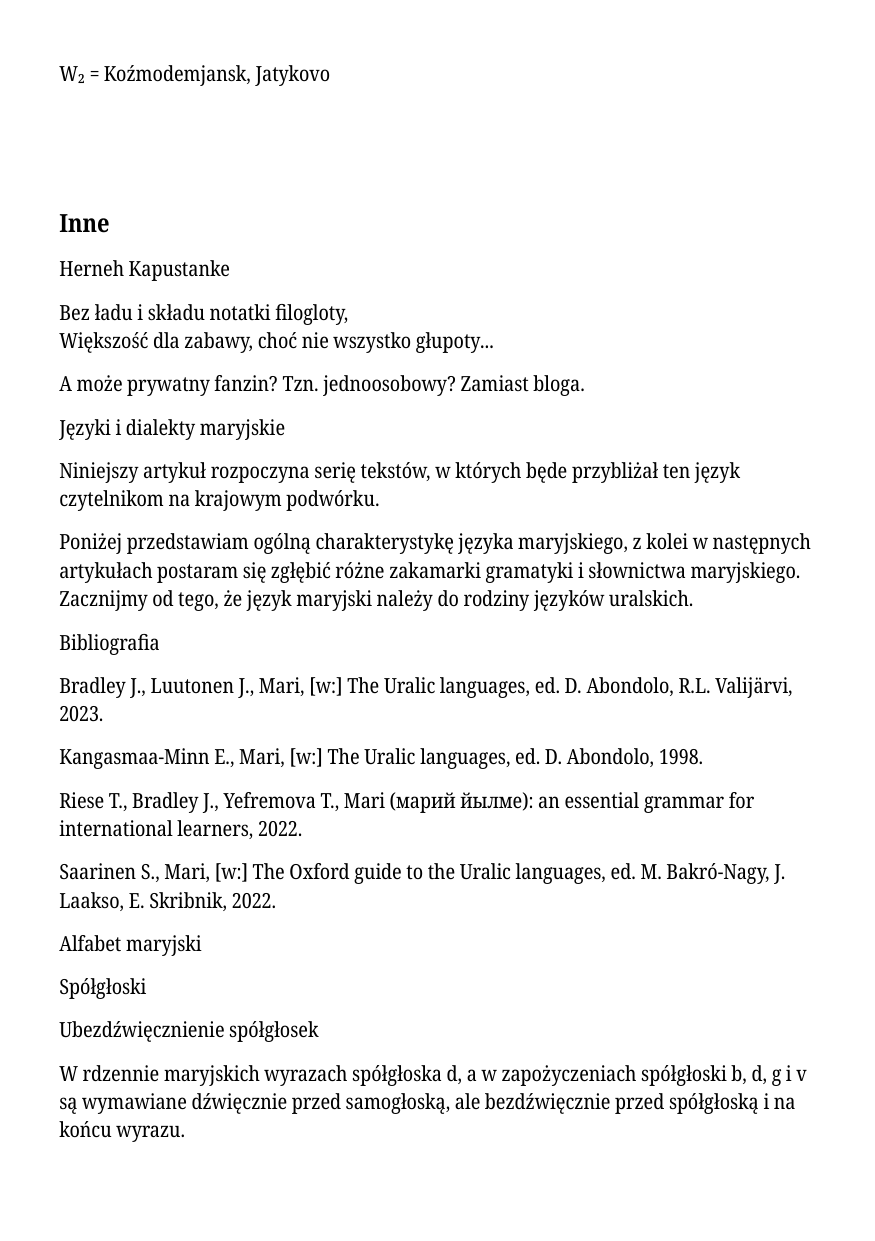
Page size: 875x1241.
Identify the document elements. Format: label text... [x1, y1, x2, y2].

text Spółgłoski [59, 972, 815, 1001]
text Ubezdźwięcznienie spółgłosek [59, 1016, 815, 1044]
text W₂ = Koźmodemjansk, Jatykovo [59, 59, 815, 87]
text W rdzennie maryjskich wyrazach spółgłoska d, a w zapożyczeniach spółgłoski b, d, g i v są wymawiane dźwięcznie przed samogłoską, ale bezdźwięcznie przed spółgłoską i na końcu wyrazu. [59, 1059, 815, 1144]
text A może prywatny fanzin? Tzn. jednoosobowy? Zamiast bloga. [59, 369, 815, 398]
text Kangasmaa-Minn E., Mari, [w:] The Uralic languages, ed. D. Abondolo, 1998. [59, 742, 815, 771]
subtitle Inne [59, 206, 815, 240]
text Riese T., Bradley J., Yefremova T., Mari (марий йылме): an essential grammar for international learners, 2022. [59, 786, 815, 843]
text Niniejszy artykuł rozpoczyna serię tekstów, w których będe przybliżał ten język czytelnikom na krajowym podwórku. [59, 456, 815, 513]
text Bradley J., Luutonen J., Mari, [w:] The Uralic languages, ed. D. Abondolo, R.L. Valijärvi, 2023. [59, 671, 815, 728]
text Alfabet maryjski [59, 929, 815, 957]
text Języki i dialekty maryjskie [59, 413, 815, 441]
text Saarinen S., Mari, [w:] The Oxford guide to the Uralic languages, ed. M. Bakró-Nagy, J. Laakso, E. Skribnik, 2022. [59, 857, 815, 914]
text Bibliografia [59, 628, 815, 656]
text Bez ładu i składu notatki filogloty, Większość dla zabawy, choć nie wszystko głupoty… [59, 298, 815, 354]
text Poniżej przedstawiam ogólną charakterystykę języka maryjskiego, z kolei w następnych artykułach postaram się zgłębić różne zakamarki gramatyki i słownictwa maryjskiego. Zacznijmy od tego, że język maryjski należy do rodziny języków uralskich. [59, 527, 815, 613]
text Herneh Kapustanke [59, 254, 815, 283]
